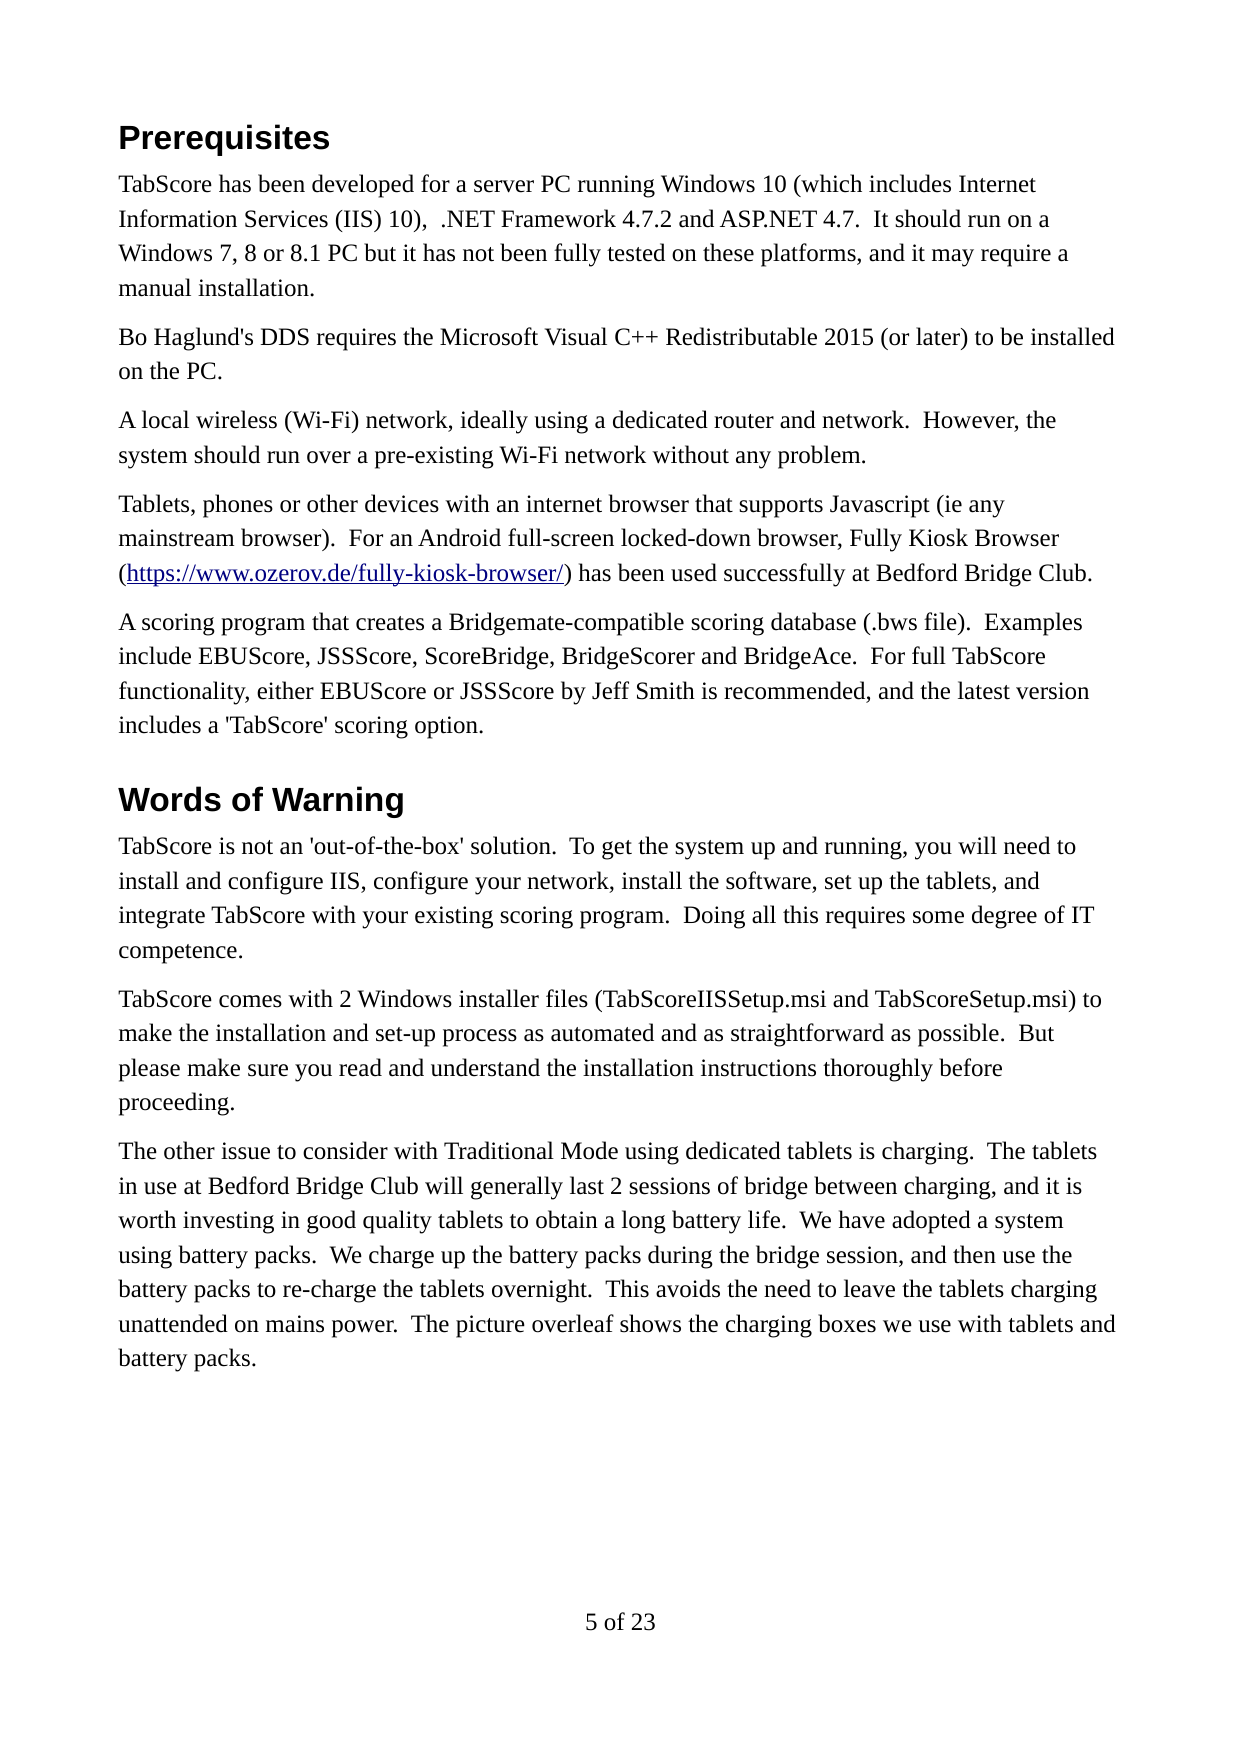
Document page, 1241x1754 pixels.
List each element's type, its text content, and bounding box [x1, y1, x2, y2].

text A local wireless (Wi-Fi) network, ideally using a dedicated router and network. However, the system should run over a pre-existing Wi-Fi network without any problem. [118, 405, 1122, 468]
text The other issue to consider with Traditional Mode using dedicated tablets is charging. The tablets in use at Bedford Bridge Club will generally last 2 sessions of bridge between charging, and it is worth investing in good quality tablets to obtain a long battery life. We have adopted a system using battery packs. We charge up the battery packs during the bridge session, and then use the battery packs to re-charge the tablets overnight. This avoids the need to leave the tablets charging unattended on mains power. The picture overleaf shows the charging boxes we use with tablets and battery packs. [118, 1136, 1122, 1372]
text Bo Haglund's DDS requires the Microsoft Visual C++ Redistributable 2015 (or later) to be installed on the PC. [118, 322, 1122, 385]
text A scoring program that creates a Bridgemate-compatible scoring database (.bws file). Examples include EBUScore, JSSScore, ScoreBridge, BridgeScorer and BridgeAce. For full TabScore functionality, either EBUScore or JSSScore by Jeff Smith is recommended, and the latest version includes a 'TabScore' scoring option. [118, 607, 1122, 739]
subtitle Prerequisites [118, 118, 1122, 157]
text TabScore is not an 'out-of-the-box' solution. To get the system up and running, you will need to install and configure IIS, configure your network, install the software, set up the tablets, and integrate TabScore with your existing scoring program. Doing all this requires some degree of IT competence. [118, 831, 1122, 963]
text Tablets, phones or other devices with an internet browser that supports Javascript (ie any mainstream browser). For an Android full-screen locked-down browser, Fully Kiosk Browser (https://www.ozerov.de/fully-kiosk-browser/) has been used successfully at Bedford Bridge Club. [118, 489, 1122, 587]
text TabScore has been developed for a server PC running Windows 10 (which includes Internet Information Services (IIS) 10), .NET Framework 4.7.2 and ASP.NET 4.7. It should run on a Windows 7, 8 or 8.1 PC but it has not been fully tested on these platforms, and it may require a manual installation. [118, 169, 1122, 301]
subtitle Words of Warning [118, 780, 1122, 819]
text TabScore comes with 2 Windows installer files (TabScoreIISSetup.msi and TabScoreSetup.msi) to make the installation and set-up process as automated and as straightforward as possible. But please make sure you read and understand the installation instructions thoroughly before proceeding. [118, 984, 1122, 1116]
